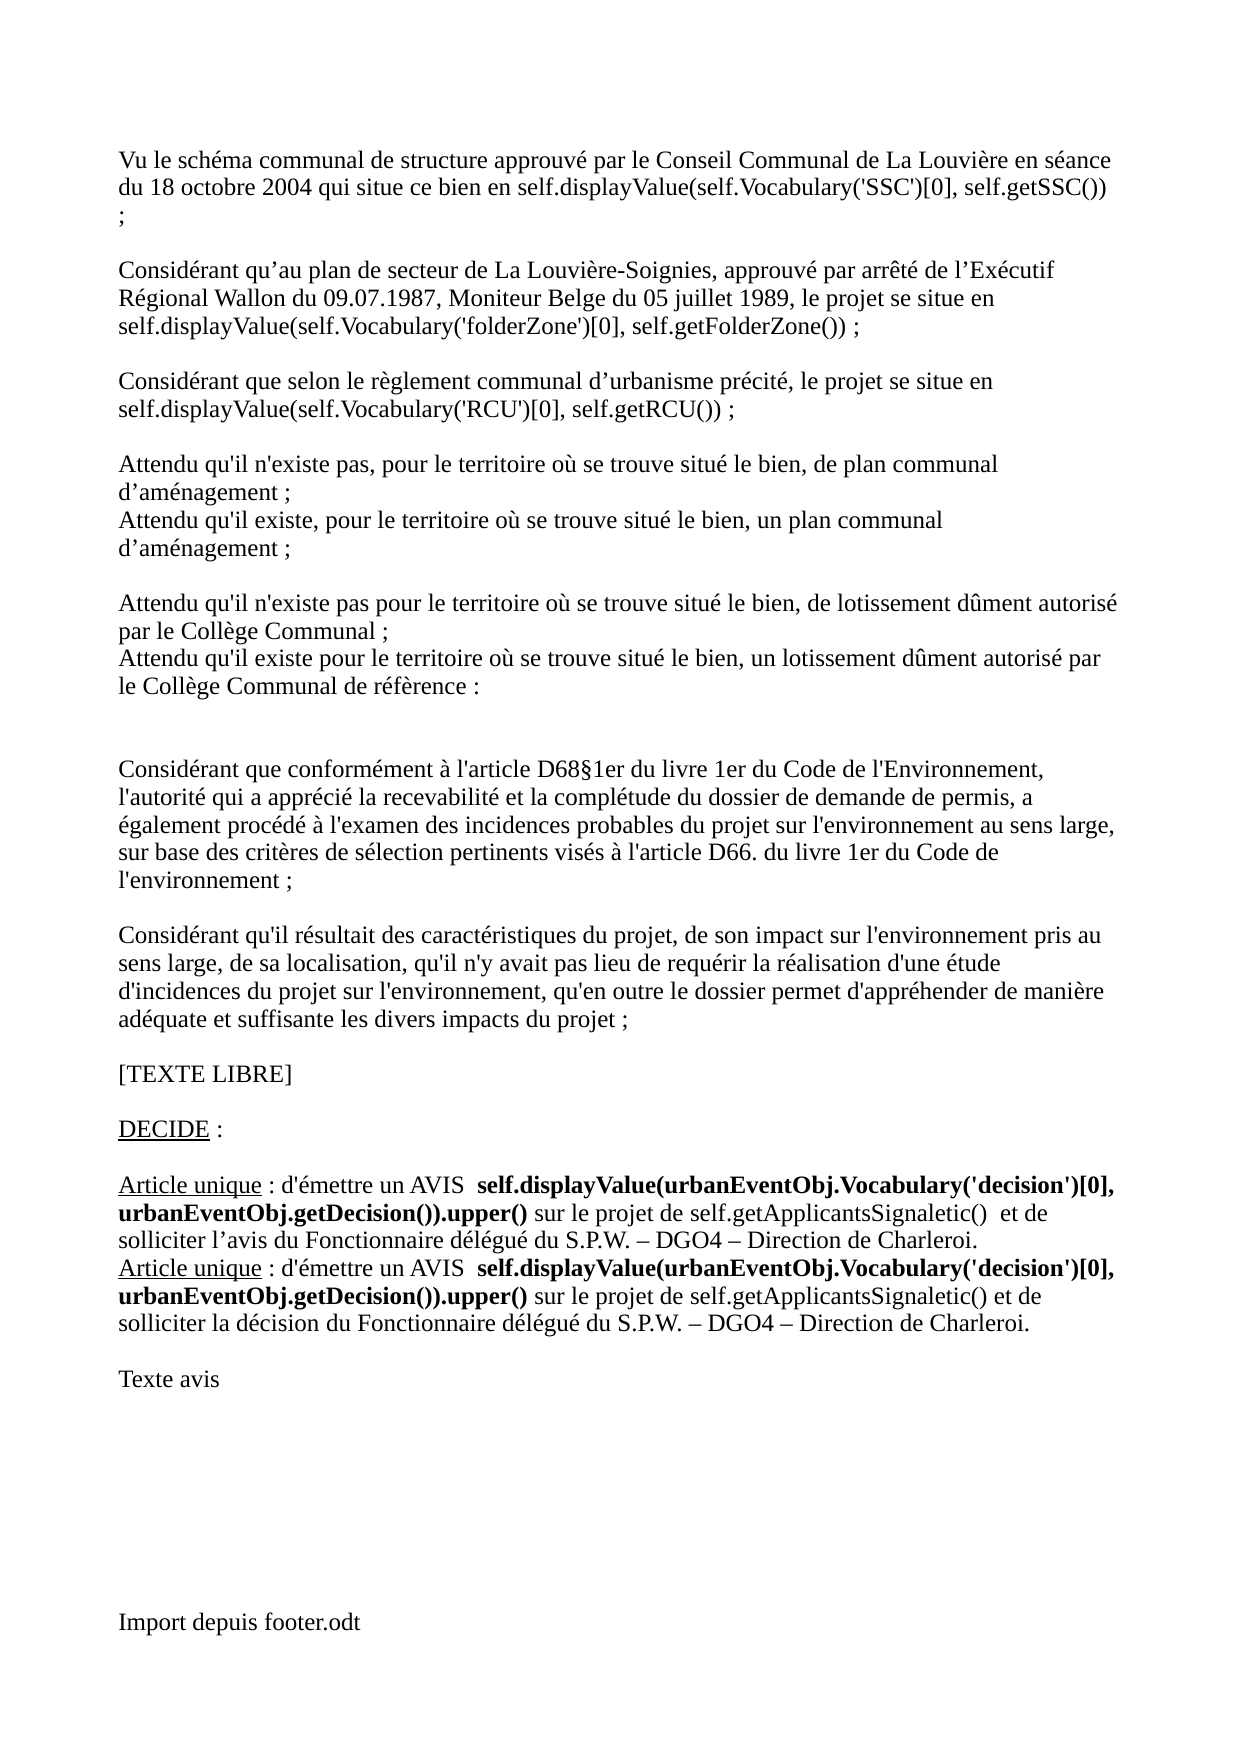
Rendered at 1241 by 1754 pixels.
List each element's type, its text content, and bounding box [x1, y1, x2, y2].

text Article unique : d'émettre un AVIS self.displayValue(urbanEventObj.Vocabulary('decision')[0], urbanEventObj.getDecision()).upper() sur le projet de self.getApplicantsSignaletic() et de solliciter l’avis du Fonctionnaire délégué du S.P.W. – DGO4 – Direction de Charleroi. [118, 1171, 1122, 1254]
text Considérant qu’au plan de secteur de La Louvière-Soignies, approuvé par arrêté de l’Exécutif Régional Wallon du 09.07.1987, Moniteur Belge du 05 juillet 1989, le projet se situe en [118, 257, 1122, 312]
text Attendu qu'il n'existe pas, pour le territoire où se trouve situé le bien, de plan communal d’aménagement ; [118, 451, 1122, 506]
text Attendu qu'il n'existe pas pour le territoire où se trouve situé le bien, de lotissement dûment autorisé par le Collège Communal ; [118, 589, 1122, 644]
text Considérant que conformément à l'article D68§1er du livre 1er du Code de l'Environnement, l'autorité qui a apprécié la recevabilité et la complétude du dossier de demande de permis, a également procédé à l'examen des incidences probables du projet sur l'environnement au sens large, sur base des critères de sélection pertinents visés à l'article D66. du livre 1er du Code de l'environnement ; [118, 755, 1122, 894]
text Vu le schéma communal de structure approuvé par le Conseil Communal de La Louvière en séance du 18 octobre 2004 qui situe ce bien en self.displayValue(self.Vocabulary('SSC')[0], self.getSSC()) ; [118, 146, 1122, 229]
text self.displayValue(self.Vocabulary('folderZone')[0], self.getFolderZone()) ; [118, 312, 1122, 340]
text Attendu qu'il existe, pour le territoire où se trouve situé le bien, un plan communal d’aménagement ; [118, 506, 1122, 561]
text [TEXTE LIBRE] [118, 1060, 1122, 1088]
text Considérant qu'il résultait des caractéristiques du projet, de son impact sur l'environnement pris au sens large, de sa localisation, qu'il n'y avait pas lieu de requérir la réalisation d'une étude d'incidences du projet sur l'environnement, qu'en outre le dossier permet d'appréhender de manière adéquate et suffisante les divers impacts du projet ; [118, 922, 1122, 1032]
text Texte avis [118, 1365, 1122, 1393]
text Article unique : d'émettre un AVIS self.displayValue(urbanEventObj.Vocabulary('decision')[0], urbanEventObj.getDecision()).upper() sur le projet de self.getApplicantsSignaletic() et de solliciter la décision du Fonctionnaire délégué du S.P.W. – DGO4 – Direction de Charleroi. [118, 1254, 1122, 1337]
text DECIDE : [118, 1116, 1122, 1143]
text Attendu qu'il existe pour le territoire où se trouve situé le bien, un lotissement dûment autorisé par le Collège Communal de réfèrence : [118, 644, 1122, 700]
text Considérant que selon le règlement communal d’urbanisme précité, le projet se situe en self.displayValue(self.Vocabulary('RCU')[0], self.getRCU()) ; [118, 367, 1122, 423]
